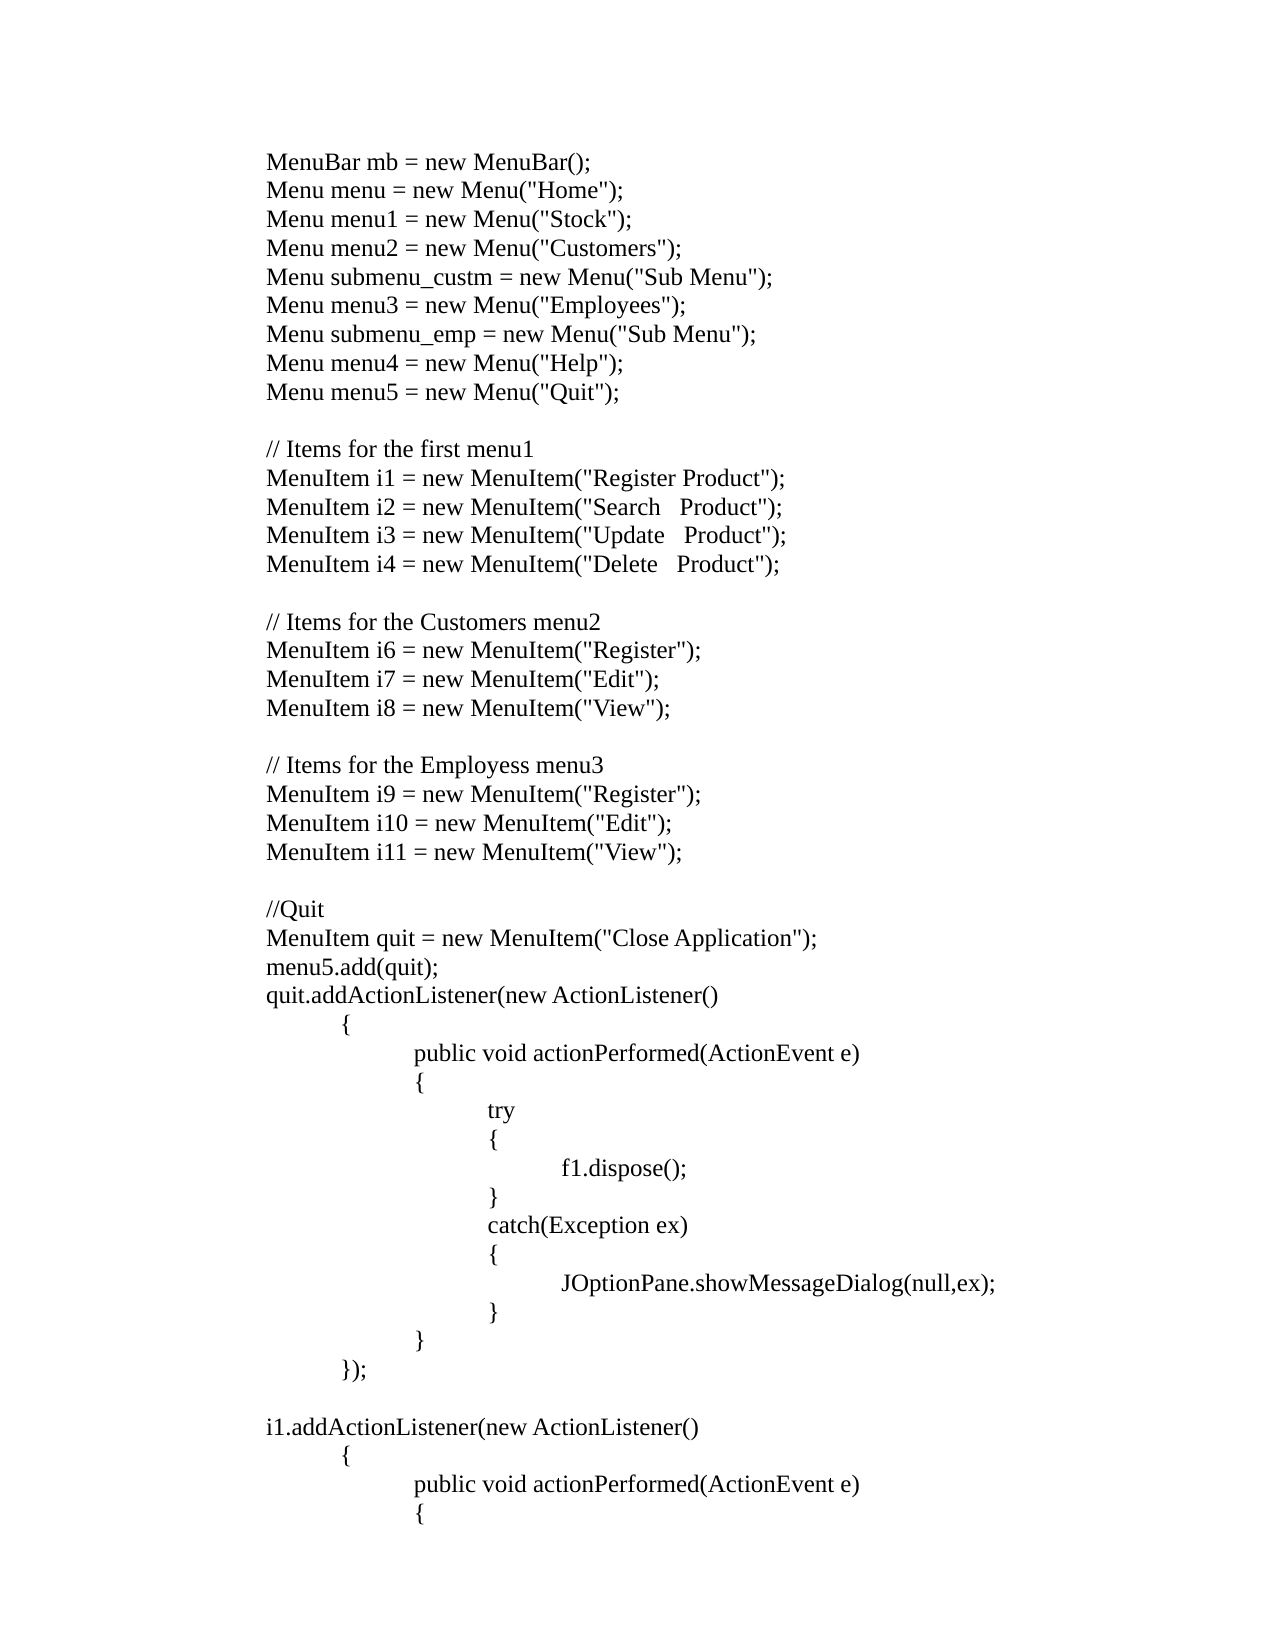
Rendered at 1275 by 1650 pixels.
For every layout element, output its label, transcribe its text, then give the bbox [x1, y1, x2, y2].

text Menu submenu_custm = new Menu("Sub Menu"); [118, 262, 1157, 291]
text } [118, 1297, 1157, 1326]
text MenuItem i2 = new MenuItem("Search Product"); [118, 492, 1157, 521]
text Menu menu4 = new Menu("Help"); [118, 348, 1157, 377]
text Menu menu = new Menu("Home"); [118, 176, 1157, 204]
text MenuItem i6 = new MenuItem("Register"); [118, 636, 1157, 664]
text menu5.add(quit); [118, 952, 1157, 981]
text try [118, 1096, 1157, 1124]
text MenuItem i4 = new MenuItem("Delete Product"); [118, 549, 1157, 578]
text MenuItem i9 = new MenuItem("Register"); [118, 779, 1157, 808]
text Menu menu2 = new Menu("Customers"); [118, 233, 1157, 262]
text } [118, 1182, 1157, 1211]
text quit.addActionListener(new ActionListener() [118, 981, 1157, 1009]
text { [118, 1441, 1157, 1469]
text } [118, 1326, 1157, 1354]
text Menu menu5 = new Menu("Quit"); [118, 377, 1157, 406]
text MenuItem i1 = new MenuItem("Register Product"); [118, 463, 1157, 492]
text MenuItem quit = new MenuItem("Close Application"); [118, 923, 1157, 952]
text MenuBar mb = new MenuBar(); [118, 147, 1157, 176]
text MenuItem i3 = new MenuItem("Update Product"); [118, 521, 1157, 549]
text public void actionPerformed(ActionEvent e) [118, 1469, 1157, 1498]
text // Items for the Employess menu3 [118, 751, 1157, 779]
text { [118, 1239, 1157, 1268]
text Menu menu1 = new Menu("Stock"); [118, 204, 1157, 233]
text catch(Exception ex) [118, 1211, 1157, 1239]
text Menu menu3 = new Menu("Employees"); [118, 291, 1157, 319]
text i1.addActionListener(new ActionListener() [118, 1412, 1157, 1441]
text MenuItem i8 = new MenuItem("View"); [118, 693, 1157, 722]
text JOptionPane.showMessageDialog(null,ex); [118, 1268, 1157, 1297]
text MenuItem i11 = new MenuItem("View"); [118, 837, 1157, 866]
text public void actionPerformed(ActionEvent e) [118, 1038, 1157, 1067]
text // Items for the first menu1 [118, 434, 1157, 463]
text MenuItem i7 = new MenuItem("Edit"); [118, 664, 1157, 693]
text Menu submenu_emp = new Menu("Sub Menu"); [118, 319, 1157, 348]
text { [118, 1124, 1157, 1153]
text // Items for the Customers menu2 [118, 607, 1157, 636]
text f1.dispose(); [118, 1153, 1157, 1182]
text { [118, 1498, 1157, 1527]
text MenuItem i10 = new MenuItem("Edit"); [118, 808, 1157, 837]
text { [118, 1067, 1157, 1096]
text }); [118, 1354, 1157, 1383]
text //Quit [118, 894, 1157, 923]
text { [118, 1009, 1157, 1038]
